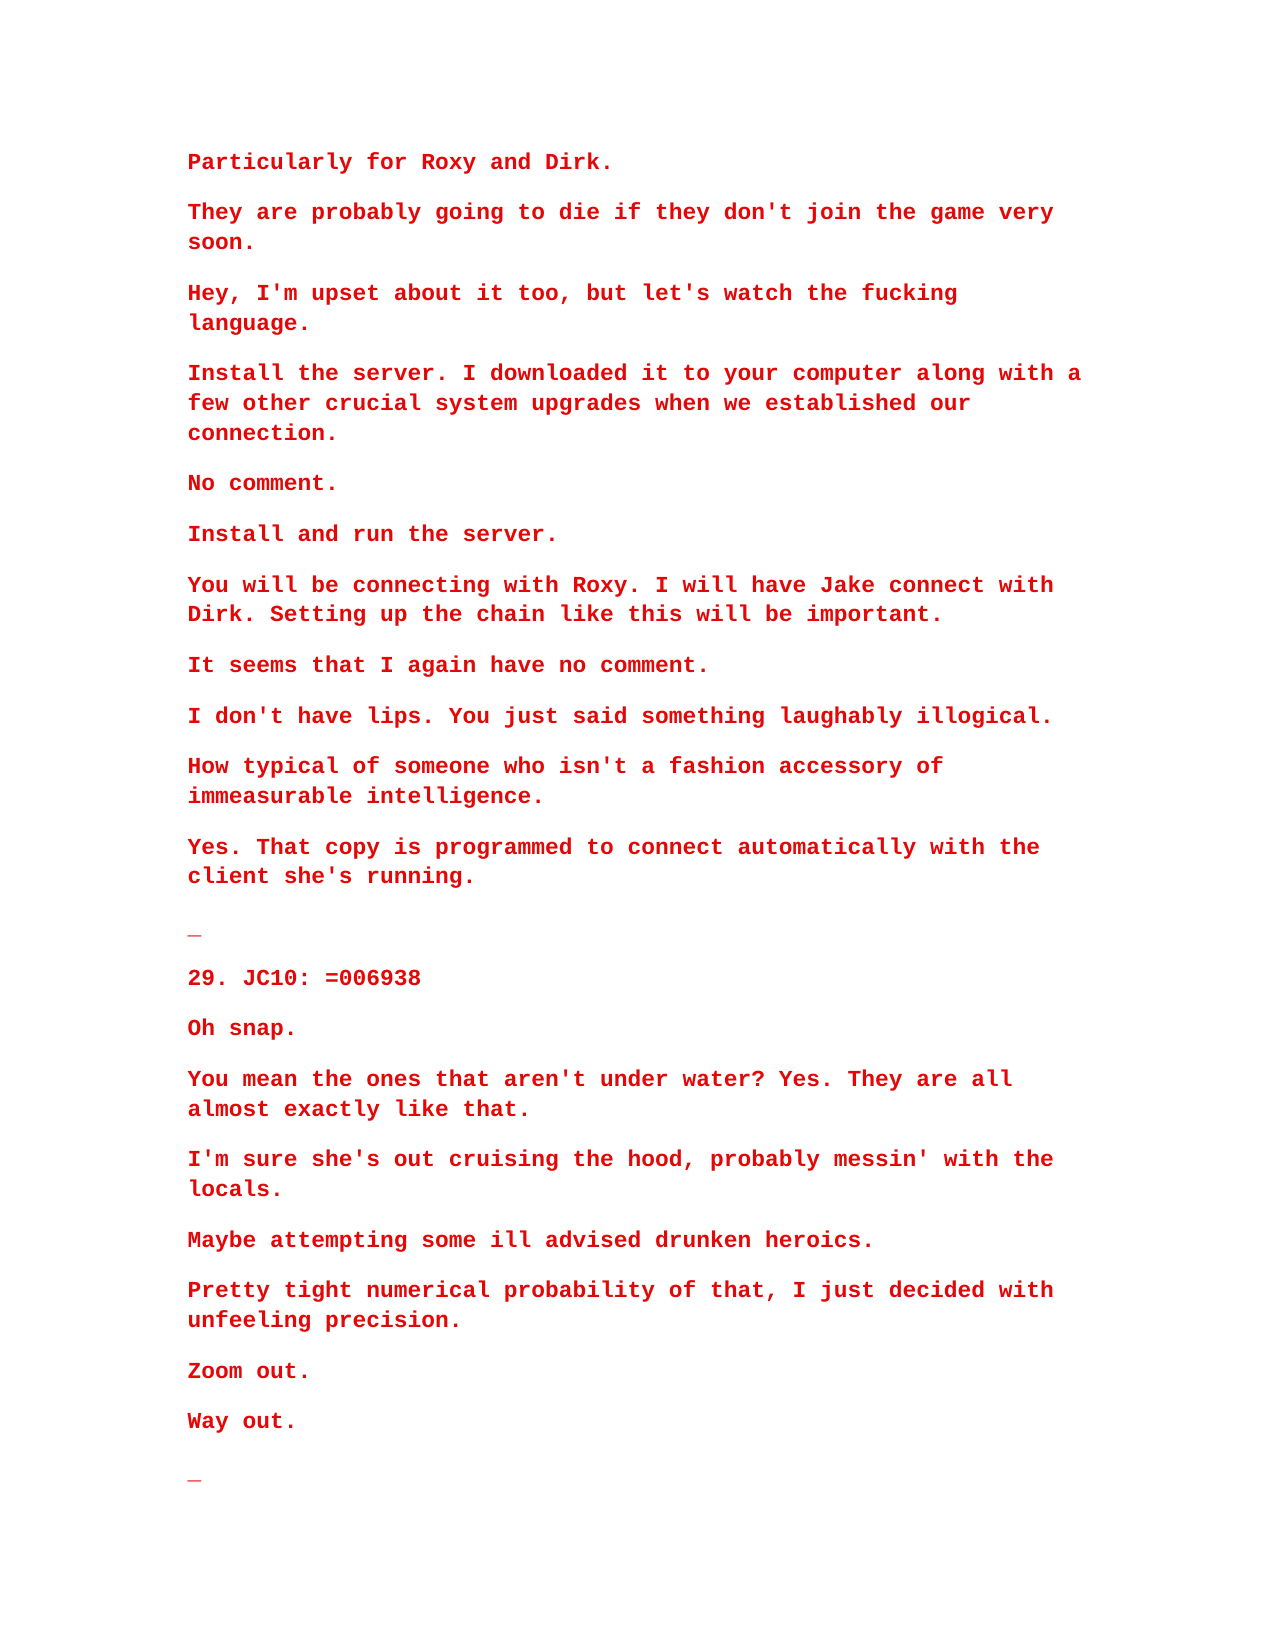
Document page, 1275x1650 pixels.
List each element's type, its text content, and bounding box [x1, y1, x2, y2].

text Install and run the server. [187, 522, 1087, 548]
text I'm sure she's out cruising the hood, probably messin' with the locals. [187, 1148, 1087, 1203]
text Yes. That copy is programmed to connect automatically with the client she's running. [187, 835, 1087, 891]
text It seems that I again have no comment. [187, 653, 1087, 679]
text Maybe attempting some ill advised drunken heroics. [187, 1228, 1087, 1254]
text 29. JC10: =006938 [187, 966, 1087, 992]
text Way out. [187, 1410, 1087, 1436]
text They are probably going to die if they don't join the game very soon. [187, 201, 1087, 256]
text Oh snap. [187, 1017, 1087, 1043]
text Pretty tight numerical probability of that, I just decided with unfeeling precision. [187, 1279, 1087, 1334]
text No comment. [187, 472, 1087, 498]
text Particularly for Roxy and Dirk. [187, 150, 1087, 176]
text How typical of someone who isn't a fashion accessory of immeasurable intelligence. [187, 754, 1087, 810]
text You will be connecting with Roxy. I will have Jake connect with Dirk. Setting up the chain like this will be important. [187, 573, 1087, 629]
text You mean the ones that aren't under water? Yes. They are all almost exactly like that. [187, 1067, 1087, 1123]
text Zoom out. [187, 1359, 1087, 1385]
text _ [187, 915, 1087, 941]
text _ [187, 1460, 1087, 1486]
text I don't have lips. You just said something laughably illogical. [187, 704, 1087, 730]
text Hey, I'm upset about it too, but let's watch the fucking language. [187, 281, 1087, 337]
text Install the server. I downloaded it to your computer along with a few other crucial system upgrades when we established our connection. [187, 361, 1087, 447]
